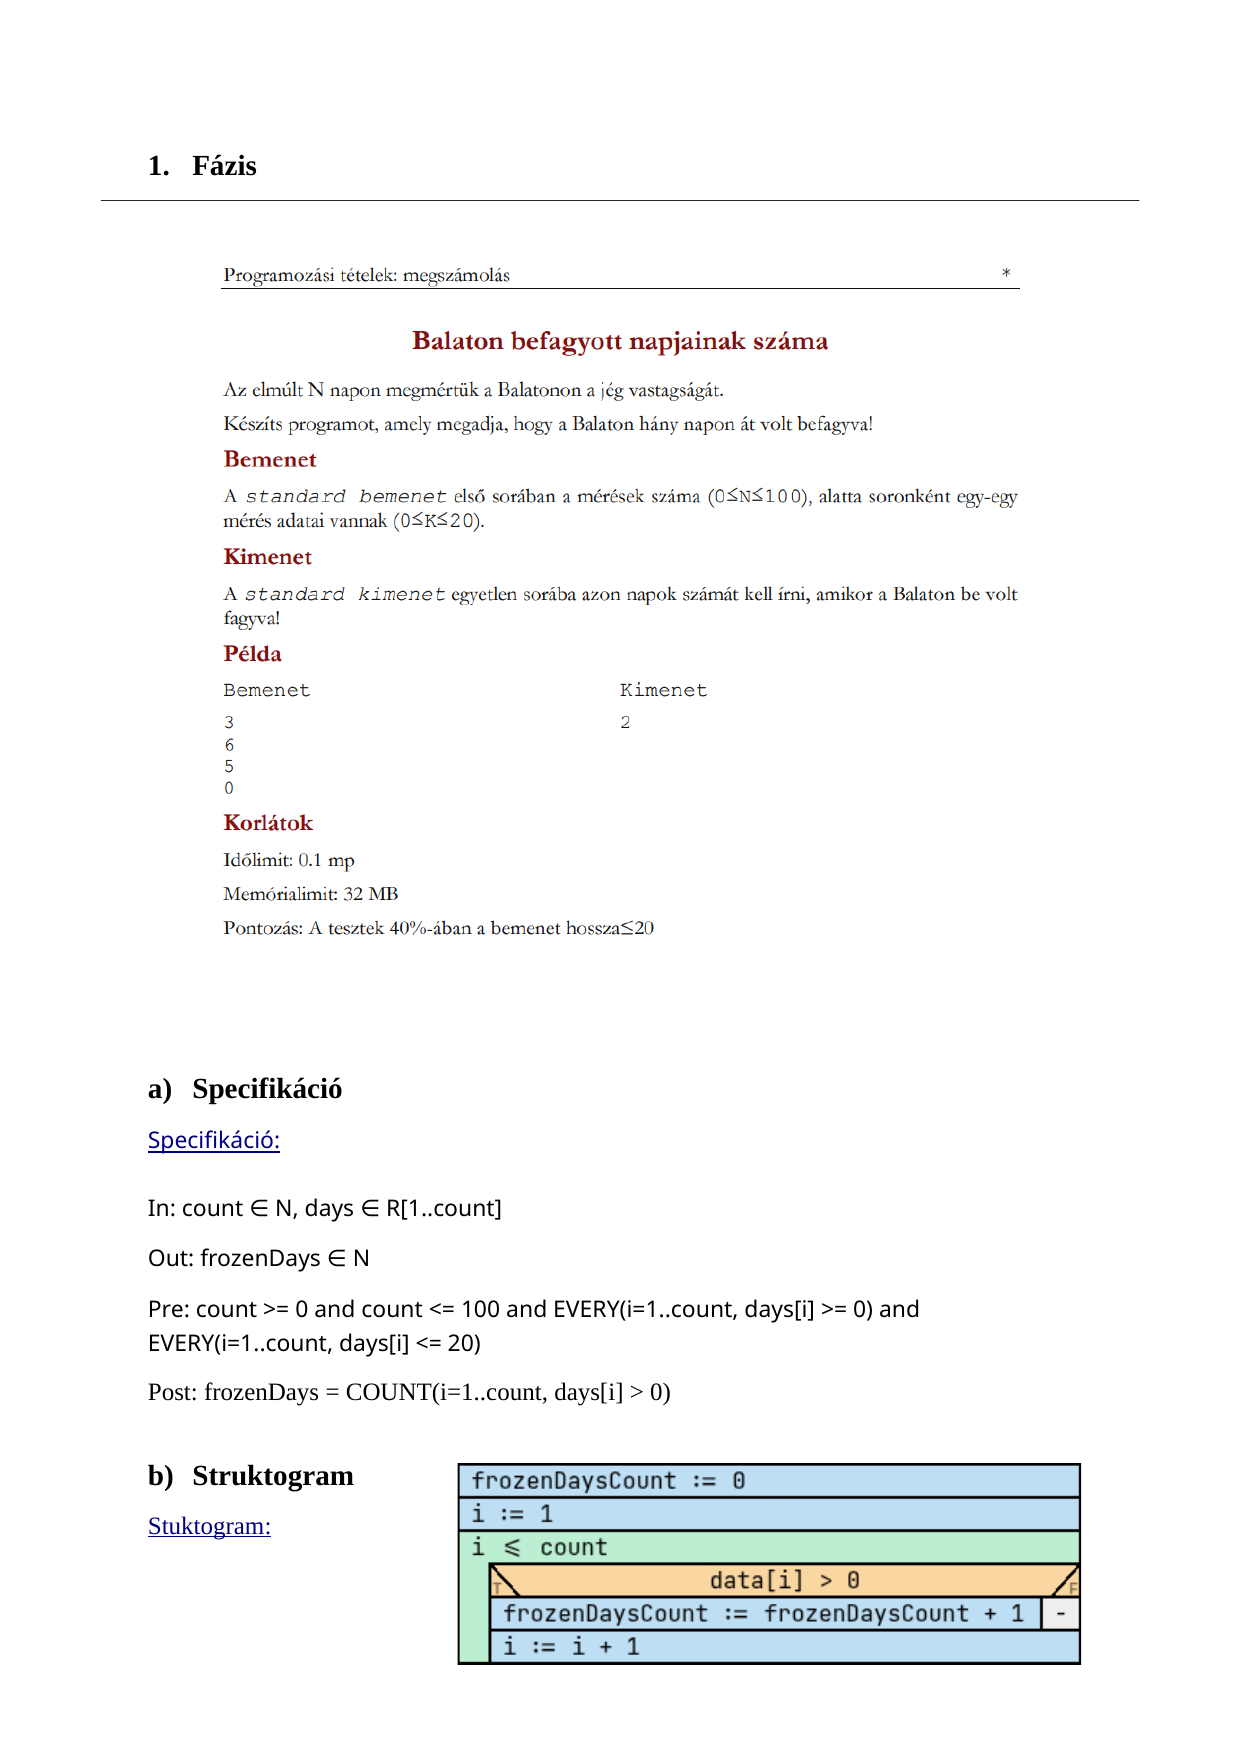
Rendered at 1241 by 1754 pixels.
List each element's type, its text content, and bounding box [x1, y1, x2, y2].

picture [457, 1463, 1082, 1665]
text Specifikáció: In: count ∈ N, days ∈ R[1..count] [148, 1124, 1093, 1223]
list Specifikáció [148, 1072, 1093, 1105]
text Pre: count >= 0 and count <= 100 and EVERY(i=1..count, days[i] >= 0) and EVERY(i=1..count, days[i] <= 20) [148, 1293, 1093, 1358]
list Fázis [148, 148, 1093, 181]
text [1082, 1511, 1093, 1539]
text Post: frozenDays = COUNT(i=1..count, days[i] > 0) [148, 1377, 1093, 1406]
picture [100, 200, 1140, 966]
text Stuktogram: [148, 1511, 457, 1539]
text Out: frozenDays ∈ N [148, 1242, 1093, 1273]
list Struktogram [148, 1458, 1093, 1491]
